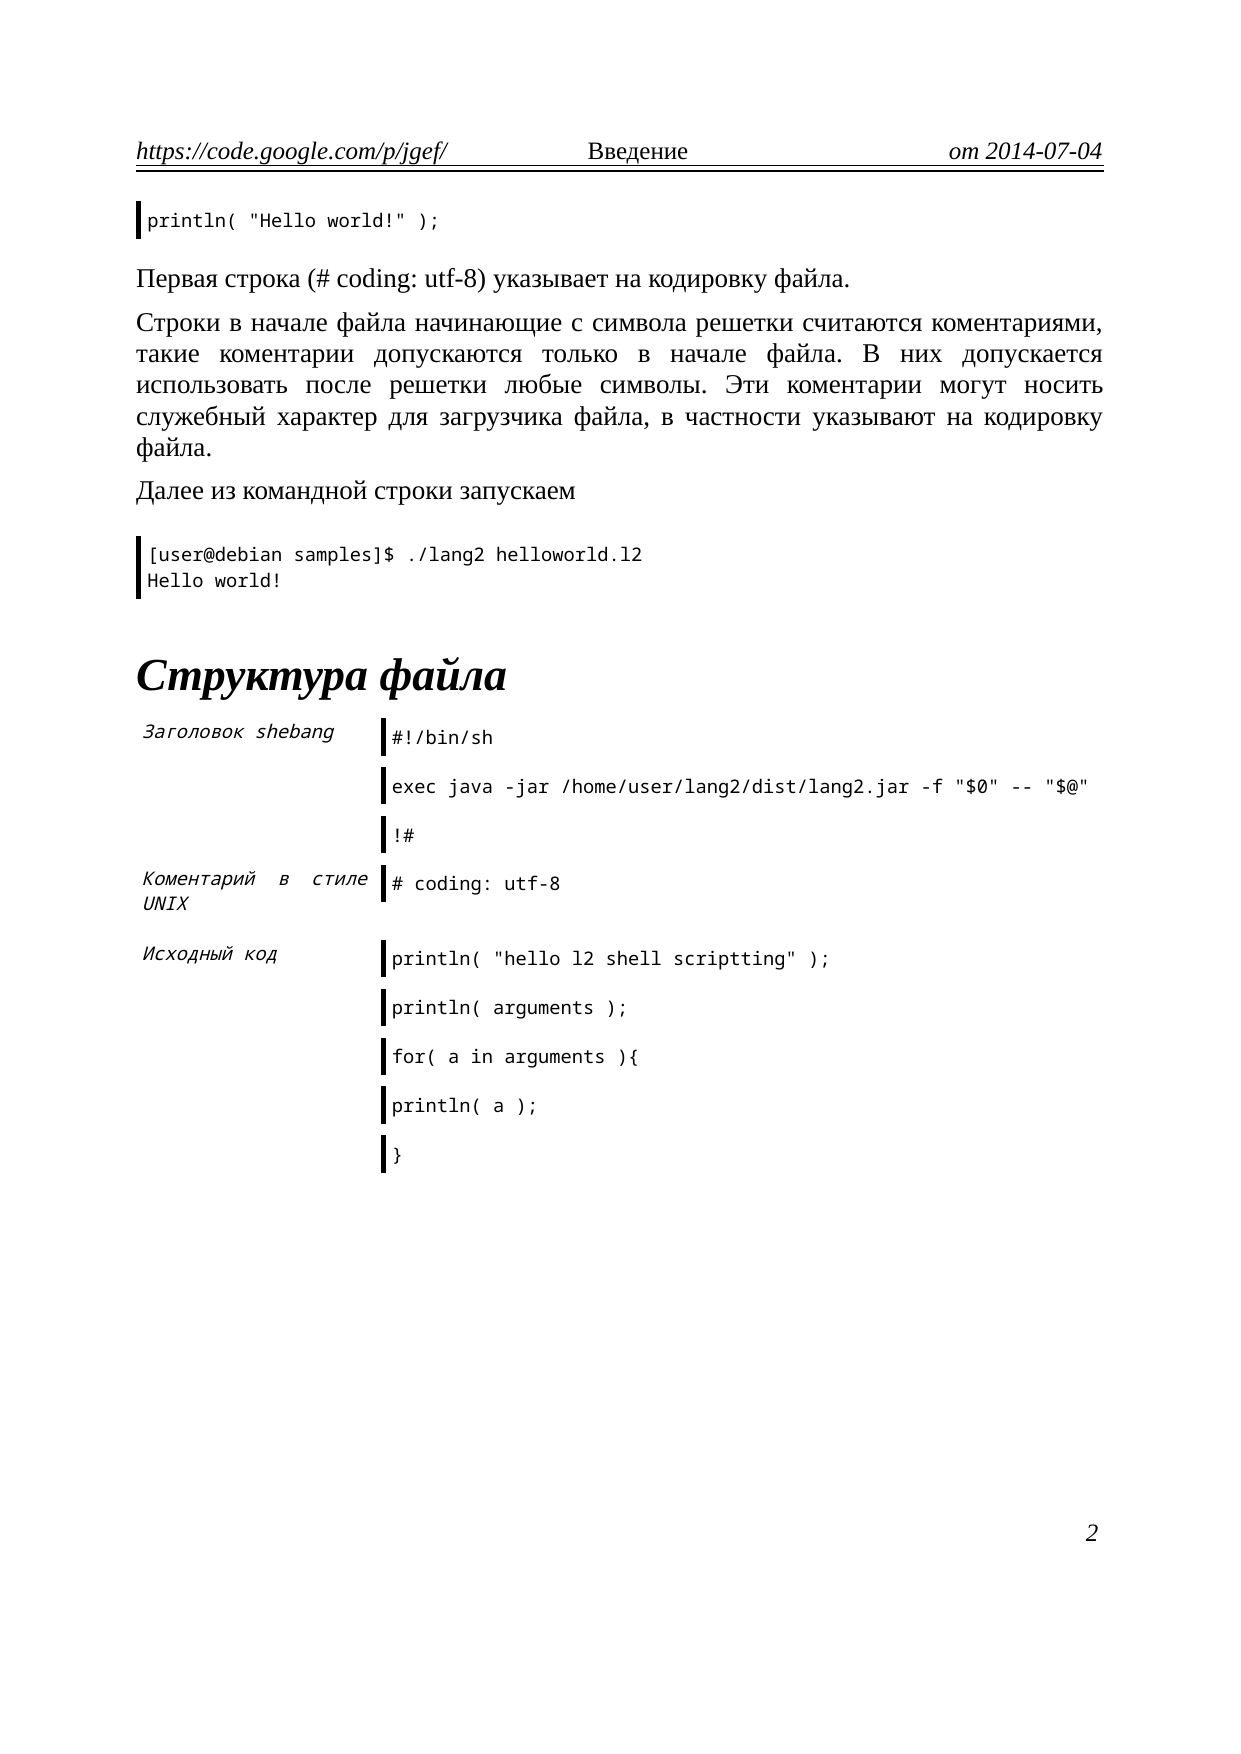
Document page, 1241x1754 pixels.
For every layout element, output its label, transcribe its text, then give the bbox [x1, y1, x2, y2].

table_header #!/bin/sh [375, 713, 1104, 761]
table_header Заголовок shebang [136, 713, 375, 859]
table_cell } [375, 1130, 1104, 1178]
table_cell println( a ); [375, 1081, 1104, 1129]
text Первая строка (# coding: utf-8) указывает на кодировку файла. [136, 262, 1104, 294]
table_cell !# [375, 810, 1104, 859]
table_cell println( arguments ); [375, 983, 1104, 1032]
table_cell println( "hello l2 shell scriptting" ); [375, 934, 1104, 983]
table_cell for( a in arguments ){ [375, 1032, 1104, 1081]
table_cell Исходный код [136, 934, 375, 1178]
table_cell # coding: utf-8 [375, 859, 1104, 934]
text Строки в начале файла начинающие с символа решетки считаются коментариями, такие коментарии допускаются только в начале файла. В них допускается использовать после решетки любые символы. Эти коментарии могут носить служебный характер для загрузчика файла, в частности указывают на кодировку файла. [136, 306, 1104, 462]
table_cell exec java -jar /home/user/lang2/dist/lang2.jar -f "$0" -- "$@" [375, 761, 1104, 810]
subtitle Структура файла [136, 647, 1104, 700]
text [user@debian samples]$ ./lang2 helloworld.l2 [141, 536, 1104, 567]
text println( "Hello world!" ); [141, 201, 1104, 239]
text Далее из командной строки запускаем [136, 474, 1104, 506]
table_cell Коментарий в стиле UNIX [136, 859, 375, 934]
text Hello world! [141, 567, 1104, 599]
